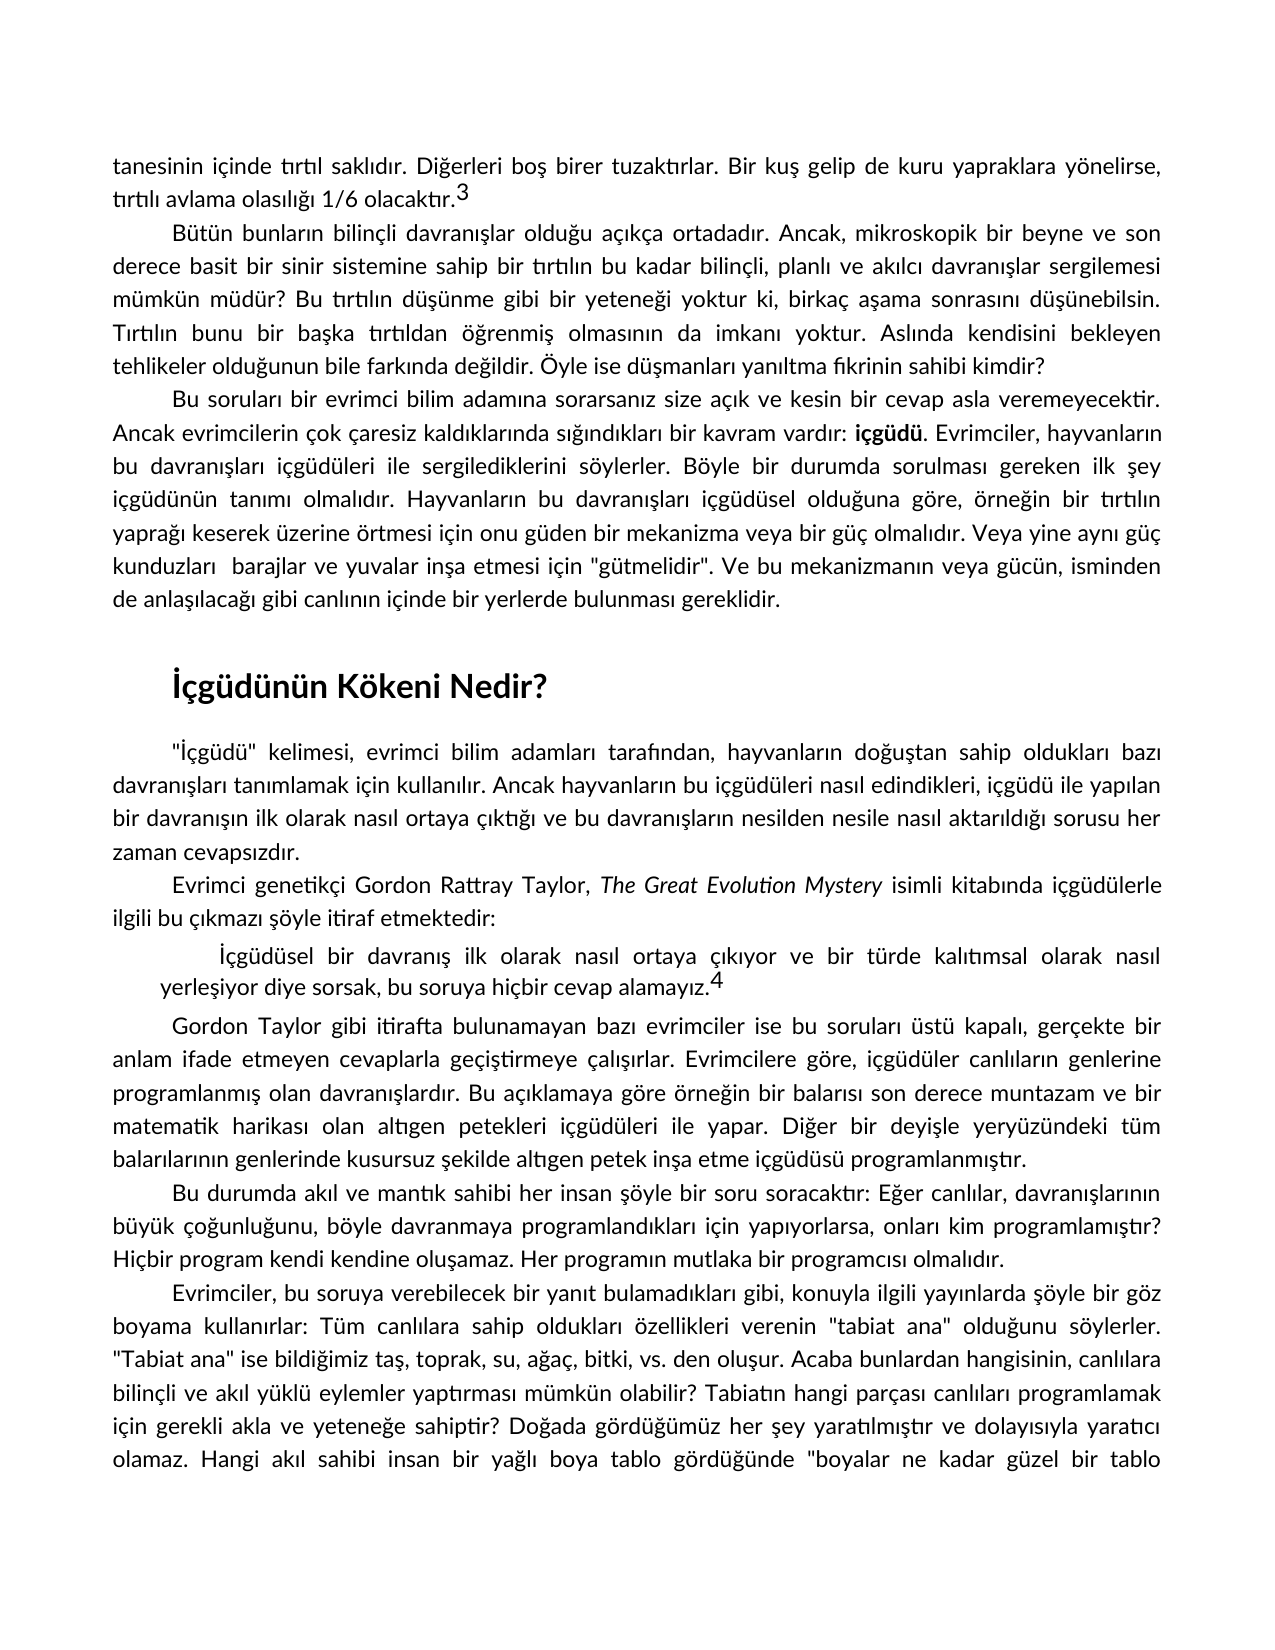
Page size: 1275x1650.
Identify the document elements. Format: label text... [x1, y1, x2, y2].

text tanesinin içinde tırtıl saklıdır. Diğerleri boş birer tuzaktırlar. Bir kuş gelip de kuru yapraklara yönelirse, tırtılı avlama olasılığı 1/6 olacaktır.3 [112, 148, 1162, 214]
text Evrimciler, bu soruya verebilecek bir yanıt bulamadıkları gibi, konuyla ilgili yayınlarda şöyle bir göz boyama kullanırlar: Tüm canlılara sahip oldukları özellikleri verenin "tabiat ana" olduğunu söylerler. "Tabiat ana" ise bildiğimiz taş, toprak, su, ağaç, bitki, vs. den oluşur. Acaba bunlardan hangisinin, canlılara bilinçli ve akıl yüklü eylemler yaptırması mümkün olabilir? Tabiatın hangi parçası canlıları programlamak için gerekli akla ve yeteneğe sahiptir? Doğada gördüğümüz her şey yaratılmıştır ve dolayısıyla yaratıcı olamaz. Hangi akıl sahibi insan bir yağlı boya tablo gördüğünde "boyalar ne kadar güzel bir tablo [112, 1274, 1162, 1474]
text Gordon Taylor gibi itirafta bulunamayan bazı evrimciler ise bu soruları üstü kapalı, gerçekte bir anlam ifade etmeyen cevaplarla geçiştirmeye çalışırlar. Evrimcilere göre, içgüdüler canlıların genlerine programlanmış olan davranışlardır. Bu açıklamaya göre örneğin bir balarısı son derece muntazam ve bir matematik harikası olan altıgen petekleri içgüdüleri ile yapar. Diğer bir deyişle yeryüzündeki tüm balarılarının genlerinde kusursuz şekilde altıgen petek inşa etme içgüdüsü programlanmıştır. [112, 1008, 1162, 1174]
text Bu soruları bir evrimci bilim adamına sorarsanız size açık ve kesin bir cevap asla veremeyecektir. Ancak evrimcilerin çok çaresiz kaldıklarında sığındıkları bir kavram vardır: içgüdü. Evrimciler, hayvanların bu davranışları içgüdüleri ile sergilediklerini söylerler. Böyle bir durumda sorulması gereken ilk şey içgüdünün tanımı olmalıdır. Hayvanların bu davranışları içgüdüsel olduğuna göre, örneğin bir tırtılın yaprağı keserek üzerine örtmesi için onu güden bir mekanizma veya bir güç olmalıdır. Veya yine aynı güç kunduzları barajlar ve yuvalar inşa etmesi için "gütmelidir". Ve bu mekanizmanın veya gücün, isminden de anlaşılacağı gibi canlının içinde bir yerlerde bulunması gereklidir. [112, 381, 1162, 614]
text "İçgüdü" kelimesi, evrimci bilim adamları tarafından, hayvanların doğuştan sahip oldukları bazı davranışları tanımlamak için kullanılır. Ancak hayvanların bu içgüdüleri nasıl edindikleri, içgüdü ile yapılan bir davranışın ilk olarak nasıl ortaya çıktığı ve bu davranışların nesilden nesile nasıl aktarıldığı sorusu her zaman cevapsızdır. [112, 733, 1162, 867]
text Evrimci genetikçi Gordon Rattray Taylor, The Great Evolution Mystery isimli kitabında içgüdülerle ilgili bu çıkmazı şöyle itiraf etmektedir: [112, 867, 1162, 933]
text Bütün bunların bilinçli davranışlar olduğu açıkça ortadadır. Ancak, mikroskopik bir beyne ve son derece basit bir sinir sistemine sahip bir tırtılın bu kadar bilinçli, planlı ve akılcı davranışlar sergilemesi mümkün müdür? Bu tırtılın düşünme gibi bir yeteneği yoktur ki, birkaç aşama sonrasını düşünebilsin. Tırtılın bunu bir başka tırtıldan öğrenmiş olmasının da imkanı yoktur. Aslında kendisini bekleyen tehlikeler olduğunun bile farkında değildir. Öyle ise düşmanları yanıltma fikrinin sahibi kimdir? [112, 214, 1162, 381]
text İçgüdünün Kökeni Nedir? [112, 675, 1162, 704]
text İçgüdüsel bir davranış ilk olarak nasıl ortaya çıkıyor ve bir türde kalıtımsal olarak nasıl yerleşiyor diye sorsak, bu soruya hiçbir cevap alamayız.4 [160, 939, 1162, 1002]
text Bu durumda akıl ve mantık sahibi her insan şöyle bir soru soracaktır: Eğer canlılar, davranışlarının büyük çoğunluğunu, böyle davranmaya programlandıkları için yapıyorlarsa, onları kim programlamıştır? Hiçbir program kendi kendine oluşamaz. Her programın mutlaka bir programcısı olmalıdır. [112, 1174, 1162, 1274]
